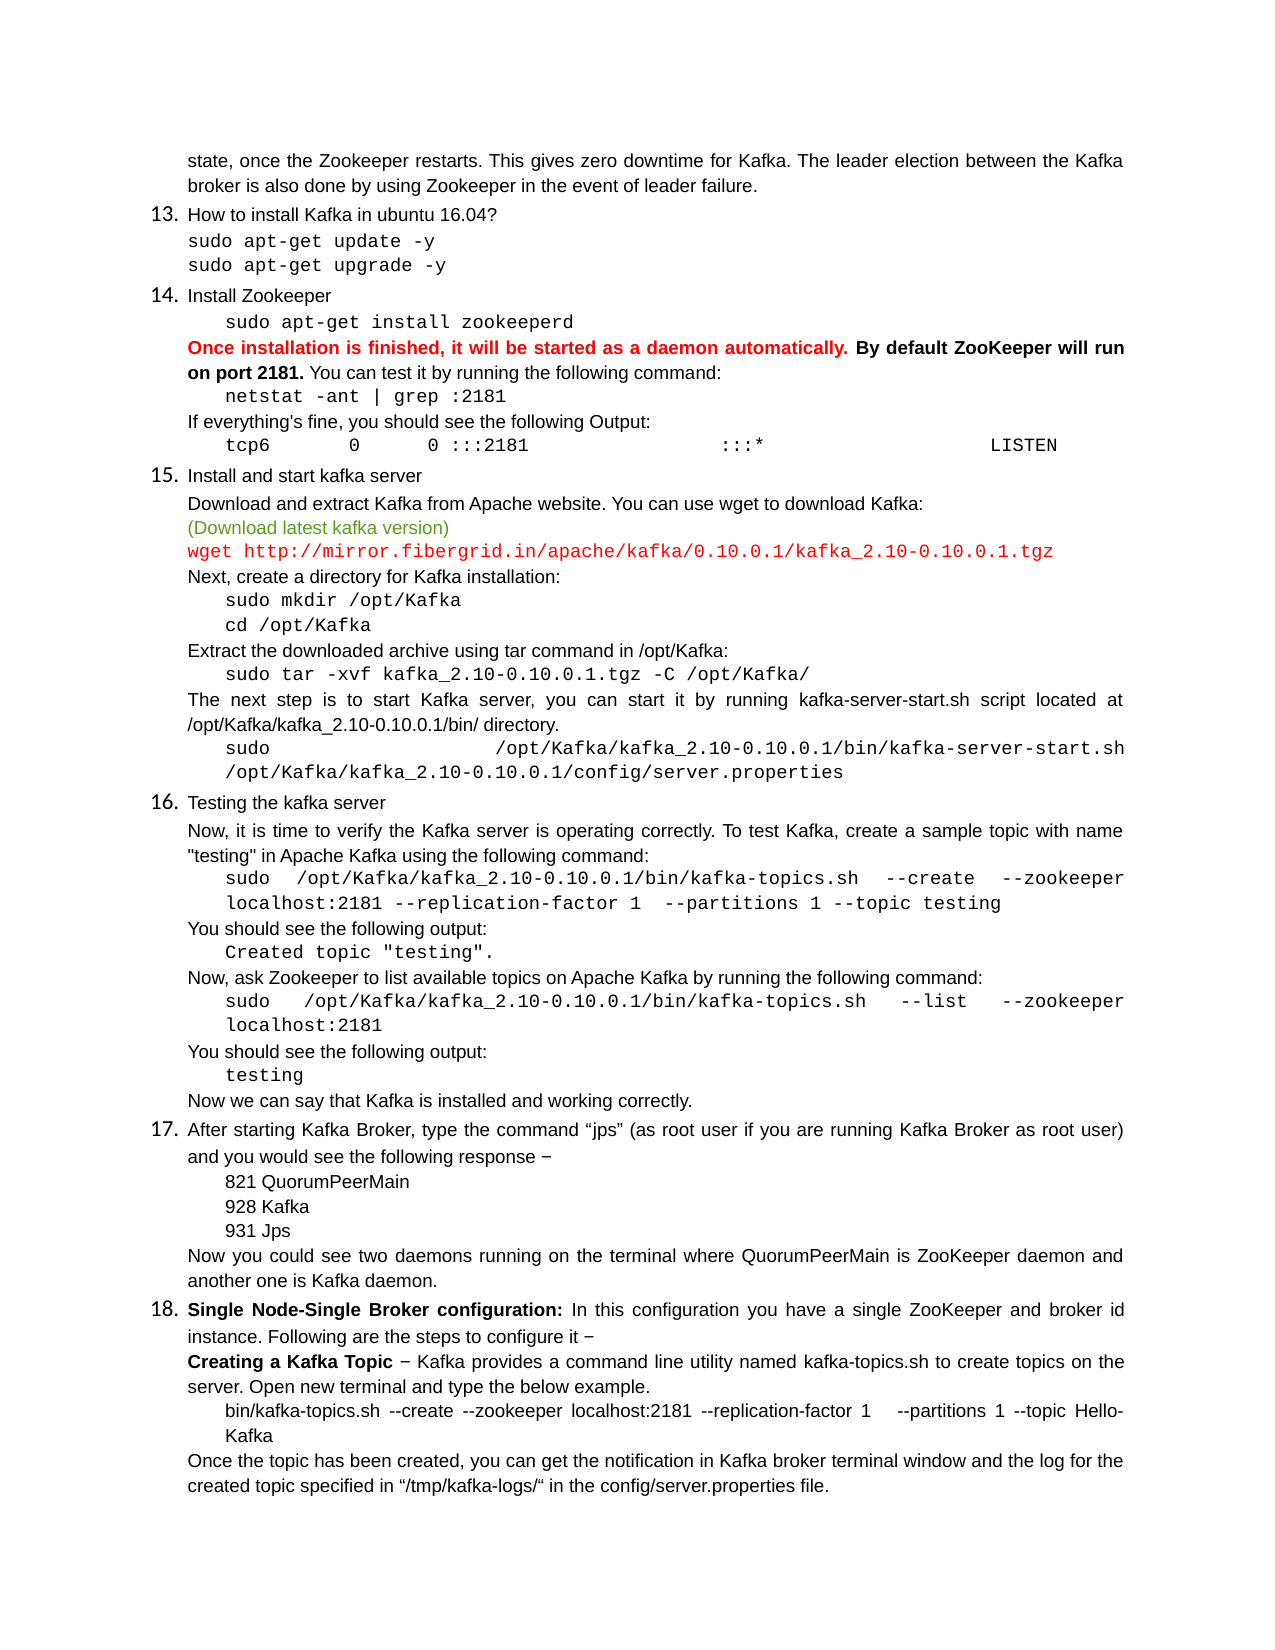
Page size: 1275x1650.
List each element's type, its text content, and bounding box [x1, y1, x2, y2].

list Once installation is finished, it will be started as a daemon automatically. By default ZooKeeper will run on port 2181. You can test it by running the following command: [150, 337, 1125, 383]
list Install Zookeeper [150, 281, 1125, 308]
list sudo apt-get install zookeeperd [187, 313, 1125, 334]
list state, once the Zookeeper restarts. This gives zero downtime for Kafka. The leader election between the Kafka broker is also done by using Zookeeper in the event of leader failure. [150, 150, 1125, 196]
list Creating a Kafka Topic − Kafka provides a command line utility named kafka-topics.sh to create topics on the server. Open new terminal and type the below example. [150, 1351, 1125, 1397]
list You should see the following output: [150, 918, 1125, 939]
list 821 QuorumPeerMain [187, 1171, 1125, 1192]
list Next, create a directory for Kafka installation: [150, 566, 1125, 588]
list testing [187, 1065, 1125, 1087]
list sudo /opt/Kafka/kafka_2.10-0.10.0.1/bin/kafka-server-start.sh /opt/Kafka/kafka_2.10-0.10.0.1/config/server.properties [187, 739, 1125, 784]
list Extract the downloaded archive using tar command in /opt/Kafka: [150, 640, 1125, 661]
list sudo /opt/Kafka/kafka_2.10-0.10.0.1/bin/kafka-topics.sh --create --zookeeper localhost:2181 --replication-factor 1 --partitions 1 --topic testing [187, 869, 1125, 915]
list Now we can say that Kafka is installed and working correctly. [150, 1090, 1125, 1111]
list wget http://mirror.fibergrid.in/apache/kafka/0.10.0.1/kafka_2.10-0.10.0.1.tgz [150, 542, 1125, 563]
list Once the topic has been created, you can get the notification in Kafka broker terminal window and the log for the created topic specified in “/tmp/kafka-logs/“ in the config/server.properties file. [150, 1450, 1125, 1496]
list If everything's fine, you should see the following Output: [150, 411, 1125, 433]
list cd /opt/Kafka [187, 616, 1125, 637]
list (Download latest kafka version) [150, 517, 1125, 539]
list How to install Kafka in ubuntu 16.04? [150, 199, 1125, 228]
list 931 Jps [187, 1220, 1125, 1242]
list sudo tar -xvf kafka_2.10-0.10.0.1.tgz -C /opt/Kafka/ [187, 665, 1125, 686]
list sudo /opt/Kafka/kafka_2.10-0.10.0.1/bin/kafka-topics.sh --list --zookeeper localhost:2181 [187, 992, 1125, 1037]
list You should see the following output: [150, 1041, 1125, 1062]
list Single Node-Single Broker configuration: In this configuration you have a single ZooKeeper and broker id instance. Following are the steps to configure it − [150, 1294, 1125, 1347]
list netstat -ant | grep :2181 [187, 387, 1125, 408]
list Now, ask Zookeeper to list available topics on Apache Kafka by running the following command: [150, 967, 1125, 989]
list tcp6 0 0 :::2181 :::* LISTEN [187, 436, 1125, 457]
list bin/kafka-topics.sh --create --zookeeper localhost:2181 --replication-factor 1 --partitions 1 --topic Hello-Kafka [187, 1400, 1125, 1447]
list Download and extract Kafka from Apache website. You can use wget to download Kafka: [150, 492, 1125, 514]
list sudo apt-get update -y [150, 232, 1125, 253]
list sudo mkdir /opt/Kafka [187, 591, 1125, 612]
list The next step is to start Kafka server, you can start it by running kafka-server-start.sh script located at /opt/Kafka/kafka_2.10-0.10.0.1/bin/ directory. [150, 689, 1125, 735]
list Now, it is time to verify the Kafka server is operating correctly. To test Kafka, create a sample topic with name "testing" in Apache Kafka using the following command: [150, 819, 1125, 866]
list Now you could see two daemons running on the terminal where QuorumPeerMain is ZooKeeper daemon and another one is Kafka daemon. [150, 1245, 1125, 1291]
list Testing the kafka server [150, 787, 1125, 815]
list 928 Kafka [187, 1195, 1125, 1217]
list After starting Kafka Broker, type the command “jps” (as root user if you are running Kafka Broker as root user) and you would see the following response − [150, 1114, 1125, 1167]
list sudo apt-get upgrade -y [150, 256, 1125, 277]
list Install and start kafka server [150, 460, 1125, 488]
list Created topic "testing". [187, 943, 1125, 964]
